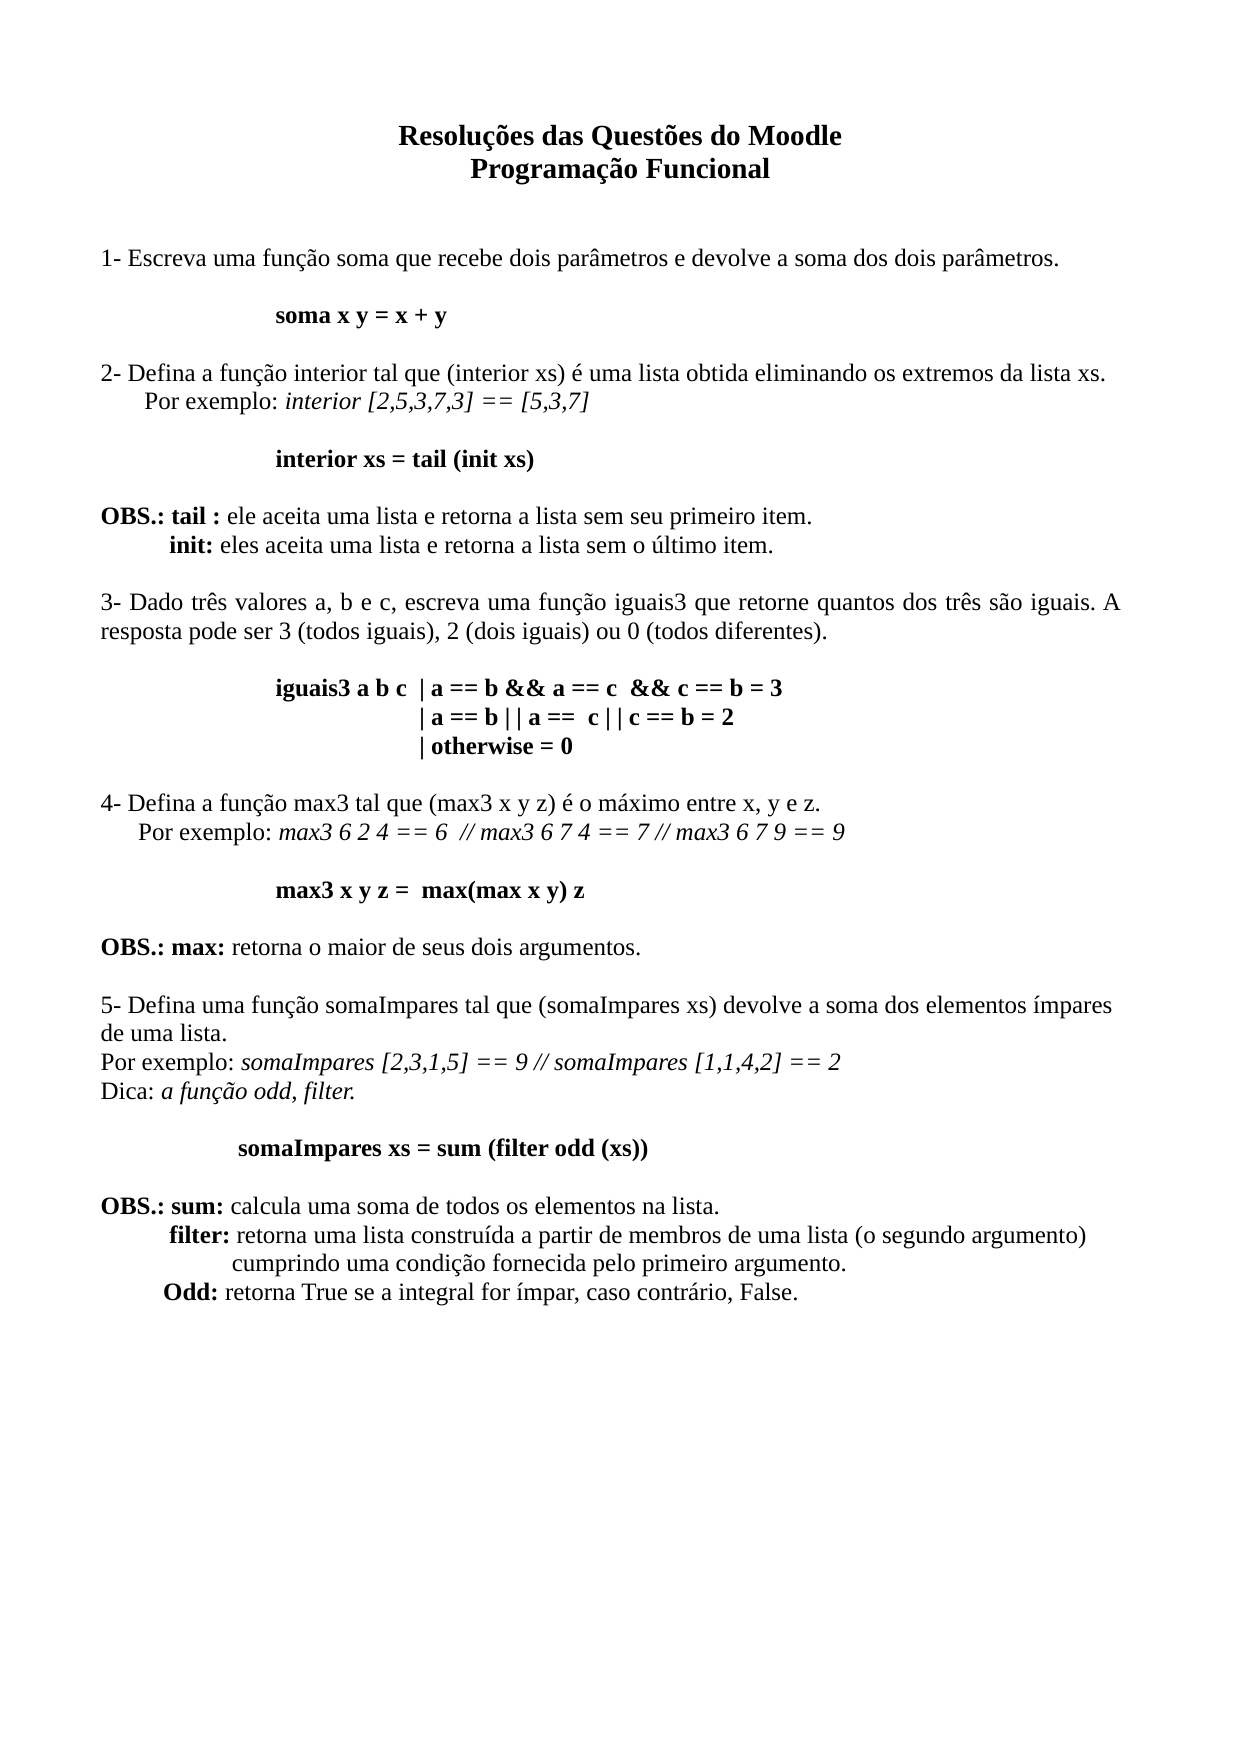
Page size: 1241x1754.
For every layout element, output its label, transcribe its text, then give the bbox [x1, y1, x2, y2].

text 3- Dado três valores a, b e c, escreva uma função iguais3 que retorne quantos dos três são iguais. A resposta pode ser 3 (todos iguais), 2 (dois iguais) ou 0 (todos diferentes). [100, 587, 1122, 645]
text iguais3 a b c | a == b && a == c && c == b = 3 [100, 673, 1122, 702]
text OBS.: tail : ele aceita uma lista e retorna a lista sem seu primeiro item. [100, 501, 1122, 530]
text max3 x y z = max(max x y) z [100, 875, 1122, 903]
text filter: retorna uma lista construída a partir de membros de uma lista (o segundo argumento) cumprindo uma condição fornecida pelo primeiro argumento. [100, 1220, 1122, 1277]
text | a == b | | a == c | | c == b = 2 [100, 702, 1122, 731]
text Por exemplo: max3 6 2 4 == 6 // max3 6 7 4 == 7 // max3 6 7 9 == 9 [100, 817, 1122, 846]
text 5- Defina uma função somaImpares tal que (somaImpares xs) devolve a soma dos elementos ímpares de uma lista. Por exemplo: somaImpares [2,3,1,5] == 9 // somaImpares [1,1,4,2] == 2 Dica: a função odd, filter. [100, 990, 1122, 1105]
text 2- Defina a função interior tal que (interior xs) é uma lista obtida eliminando os extremos da lista xs. [100, 358, 1122, 386]
text Odd: retorna True se a integral for ímpar, caso contrário, False. [100, 1277, 1122, 1306]
text Resoluções das Questões do Moodle [118, 118, 1122, 152]
text 1- Escreva uma função soma que recebe dois parâmetros e devolve a soma dos dois parâmetros. [100, 243, 1122, 271]
text | otherwise = 0 [100, 731, 1122, 760]
text interior xs = tail (init xs) [100, 444, 1122, 473]
text somaImpares xs = sum (filter odd (xs)) [100, 1133, 1122, 1162]
text 4- Defina a função max3 tal que (max3 x y z) é o máximo entre x, y e z. [100, 788, 1122, 817]
text Por exemplo: interior [2,5,3,7,3] == [5,3,7] [100, 386, 1122, 415]
text soma x y = x + y [100, 300, 1122, 329]
text OBS.: max: retorna o maior de seus dois argumentos. [100, 932, 1122, 961]
text OBS.: sum: calcula uma soma de todos os elementos na lista. [100, 1191, 1122, 1220]
text Programação Funcional [118, 152, 1122, 185]
text init: eles aceita uma lista e retorna a lista sem o último item. [100, 530, 1122, 559]
